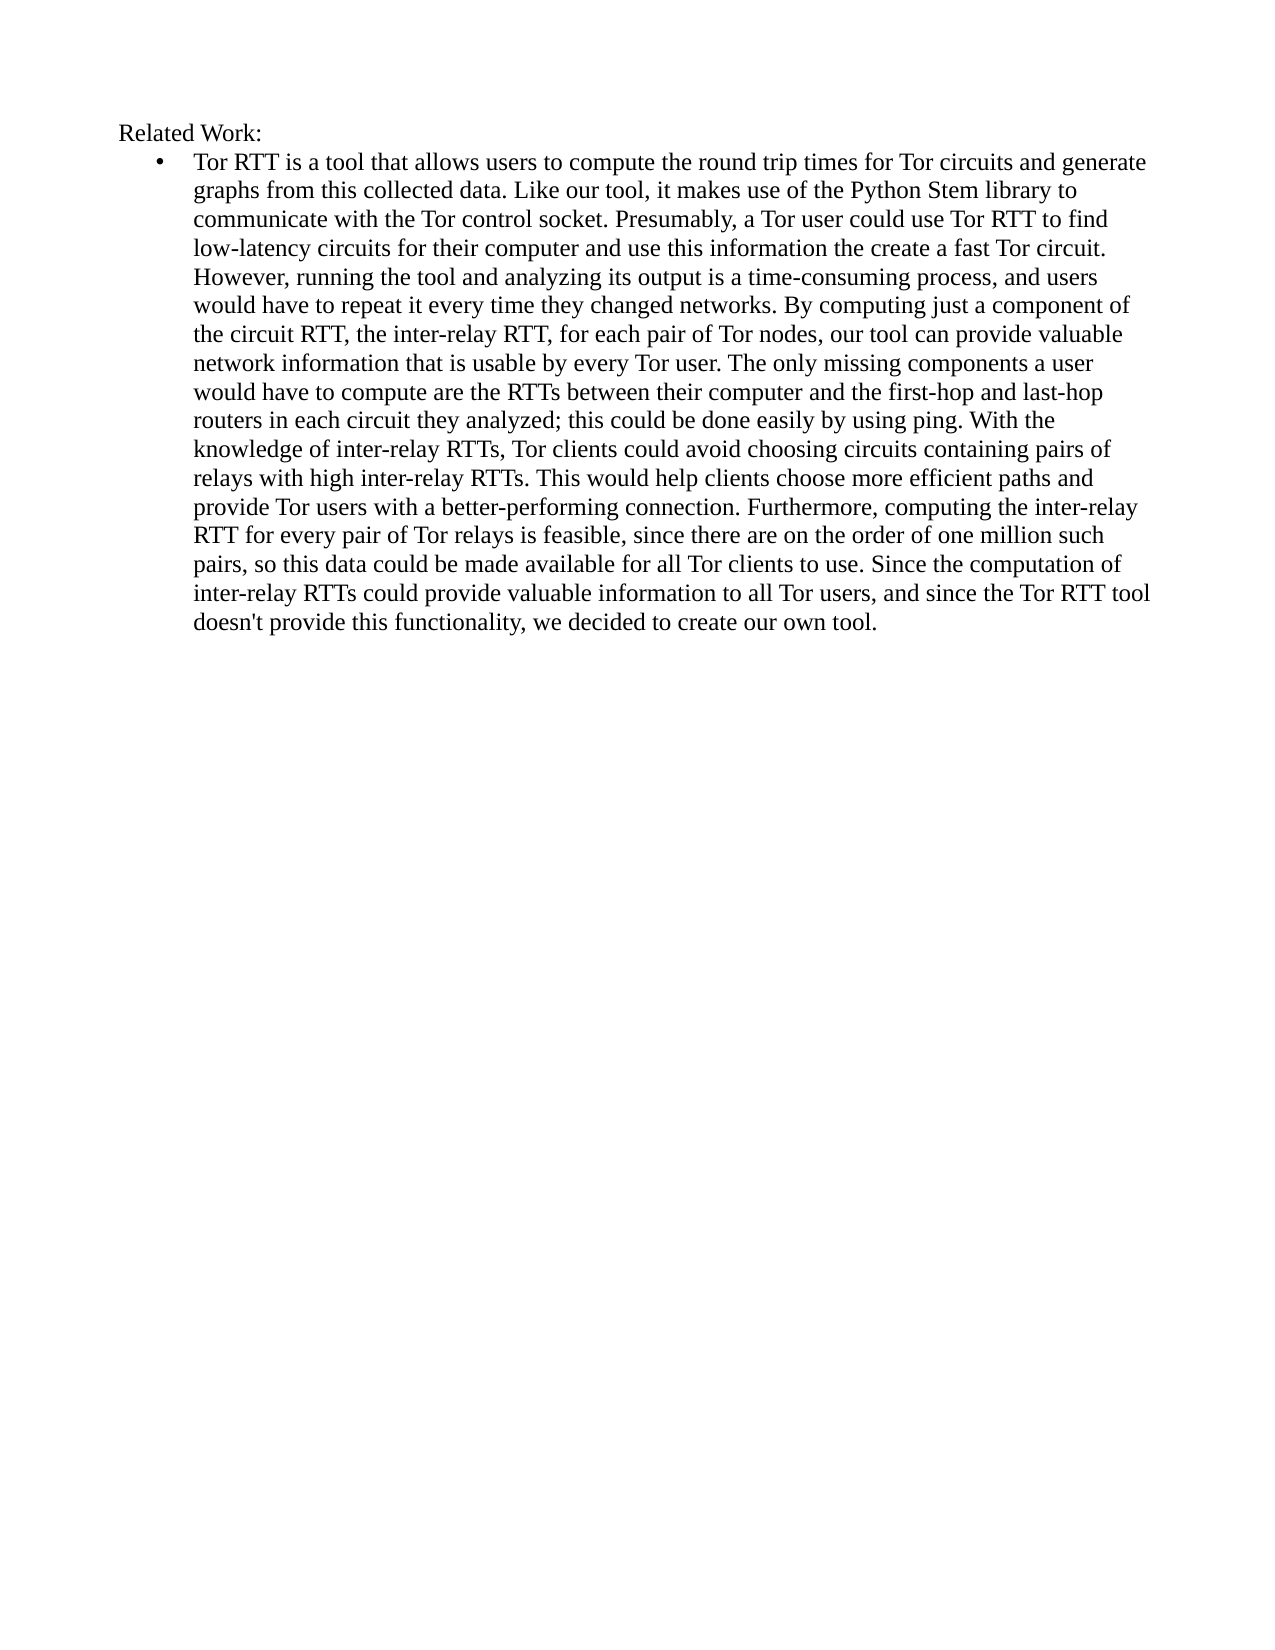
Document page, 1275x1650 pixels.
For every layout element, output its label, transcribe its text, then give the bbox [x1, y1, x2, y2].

list Tor RTT is a tool that allows users to compute the round trip times for Tor circuits and generate graphs from this collected data. Like our tool, it makes use of the Python Stem library to communicate with the Tor control socket. Presumably, a Tor user could use Tor RTT to find low-latency circuits for their computer and use this information the create a fast Tor circuit. However, running the tool and analyzing its output is a time-consuming process, and users would have to repeat it every time they changed networks. By computing just a component of the circuit RTT, the inter-relay RTT, for each pair of Tor nodes, our tool can provide valuable network information that is usable by every Tor user. The only missing components a user would have to compute are the RTTs between their computer and the first-hop and last-hop routers in each circuit they analyzed; this could be done easily by using ping. With the knowledge of inter-relay RTTs, Tor clients could avoid choosing circuits containing pairs of relays with high inter-relay RTTs. This would help clients choose more efficient paths and provide Tor users with a better-performing connection. Furthermore, computing the inter-relay RTT for every pair of Tor relays is feasible, since there are on the order of one million such pairs, so this data could be made available for all Tor clients to use. Since the computation of inter-relay RTTs could provide valuable information to all Tor users, and since the Tor RTT tool doesn't provide this functionality, we decided to create our own tool. [156, 147, 1157, 636]
text Related Work: [118, 118, 1157, 147]
